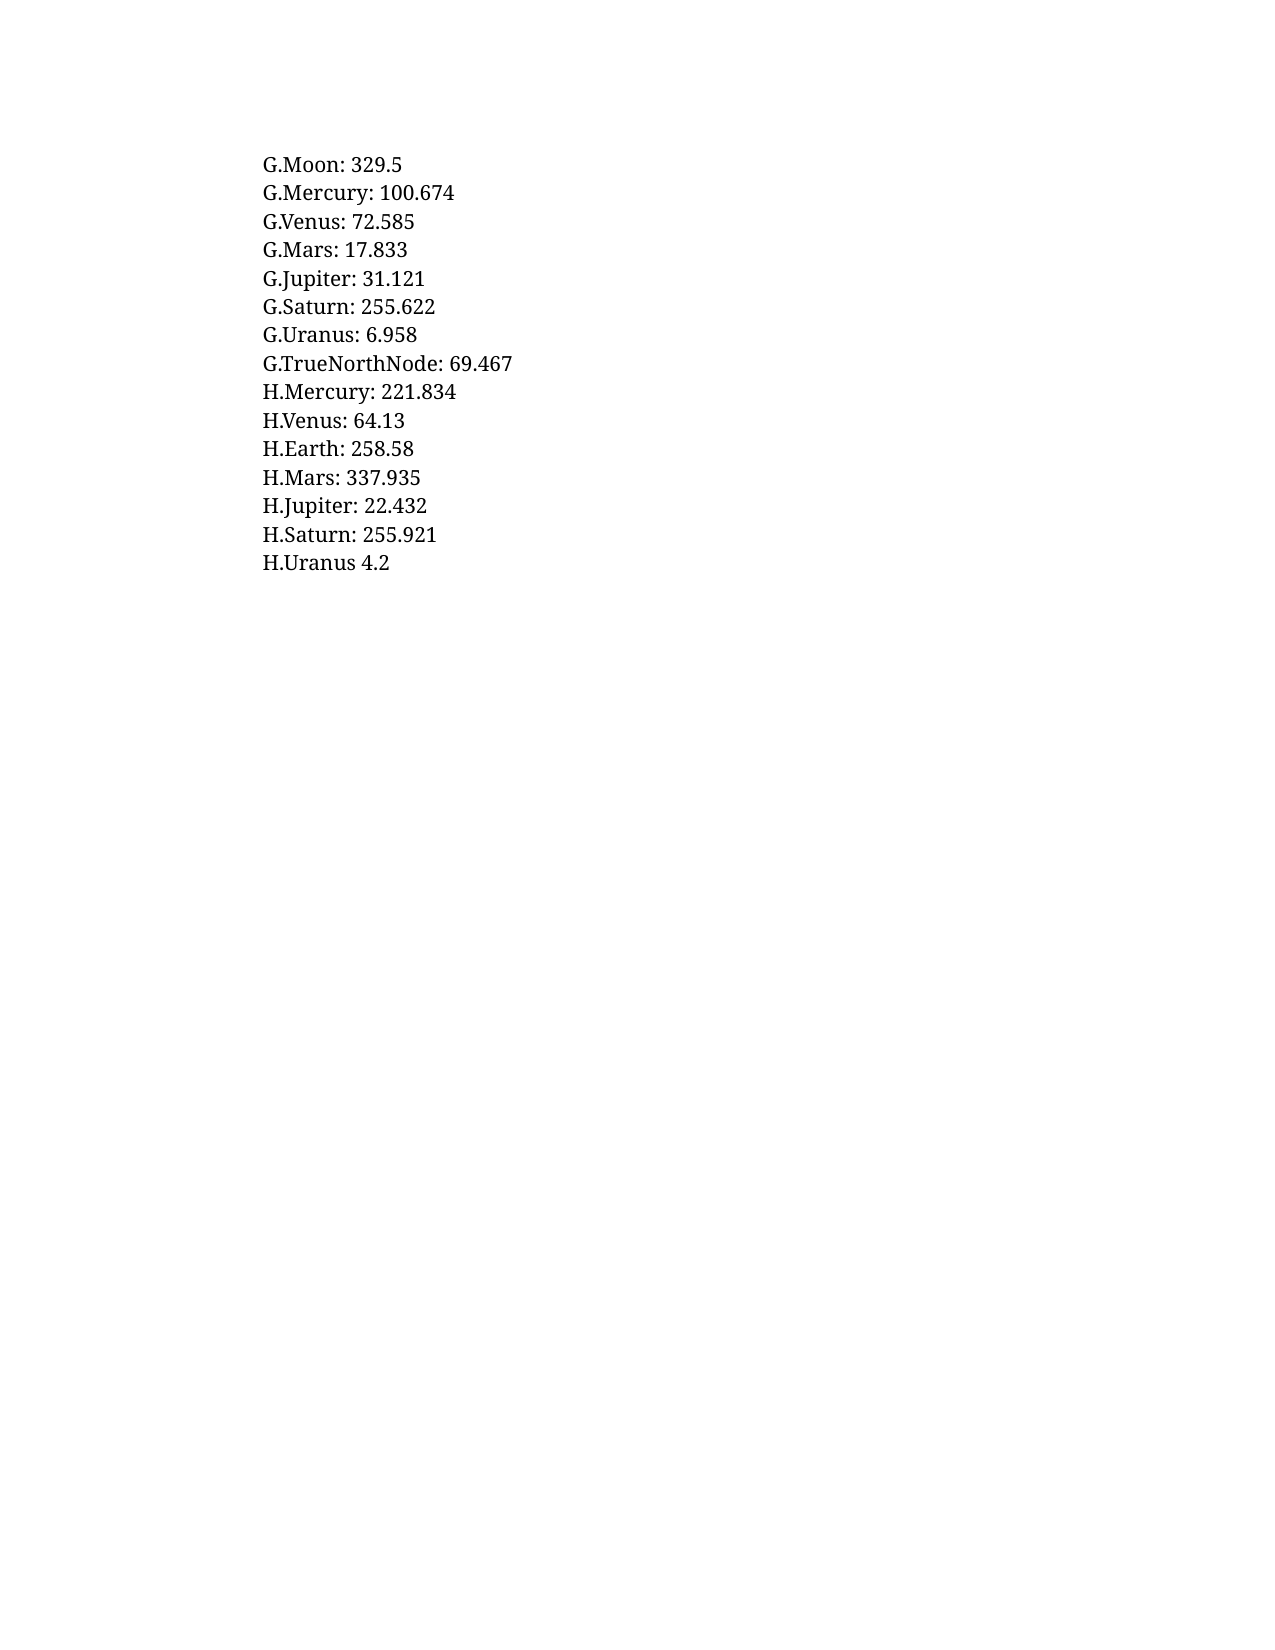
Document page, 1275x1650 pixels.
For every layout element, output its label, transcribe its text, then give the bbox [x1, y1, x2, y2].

text H.Mars: 337.935 [187, 463, 1087, 491]
text G.Jupiter: 31.121 [187, 264, 1087, 292]
text G.Mercury: 100.674 [187, 178, 1087, 207]
text G.Moon: 329.5 [187, 150, 1087, 178]
text H.Mercury: 221.834 [187, 377, 1087, 406]
text H.Uranus 4.2 [187, 548, 1087, 577]
text H.Jupiter: 22.432 [187, 491, 1087, 520]
text H.Venus: 64.13 [187, 406, 1087, 434]
text G.TrueNorthNode: 69.467 [187, 349, 1087, 377]
text G.Uranus: 6.958 [187, 321, 1087, 349]
text G.Saturn: 255.622 [187, 292, 1087, 321]
text H.Earth: 258.58 [187, 434, 1087, 463]
text G.Venus: 72.585 [187, 207, 1087, 235]
text G.Mars: 17.833 [187, 235, 1087, 264]
text H.Saturn: 255.921 [187, 520, 1087, 548]
